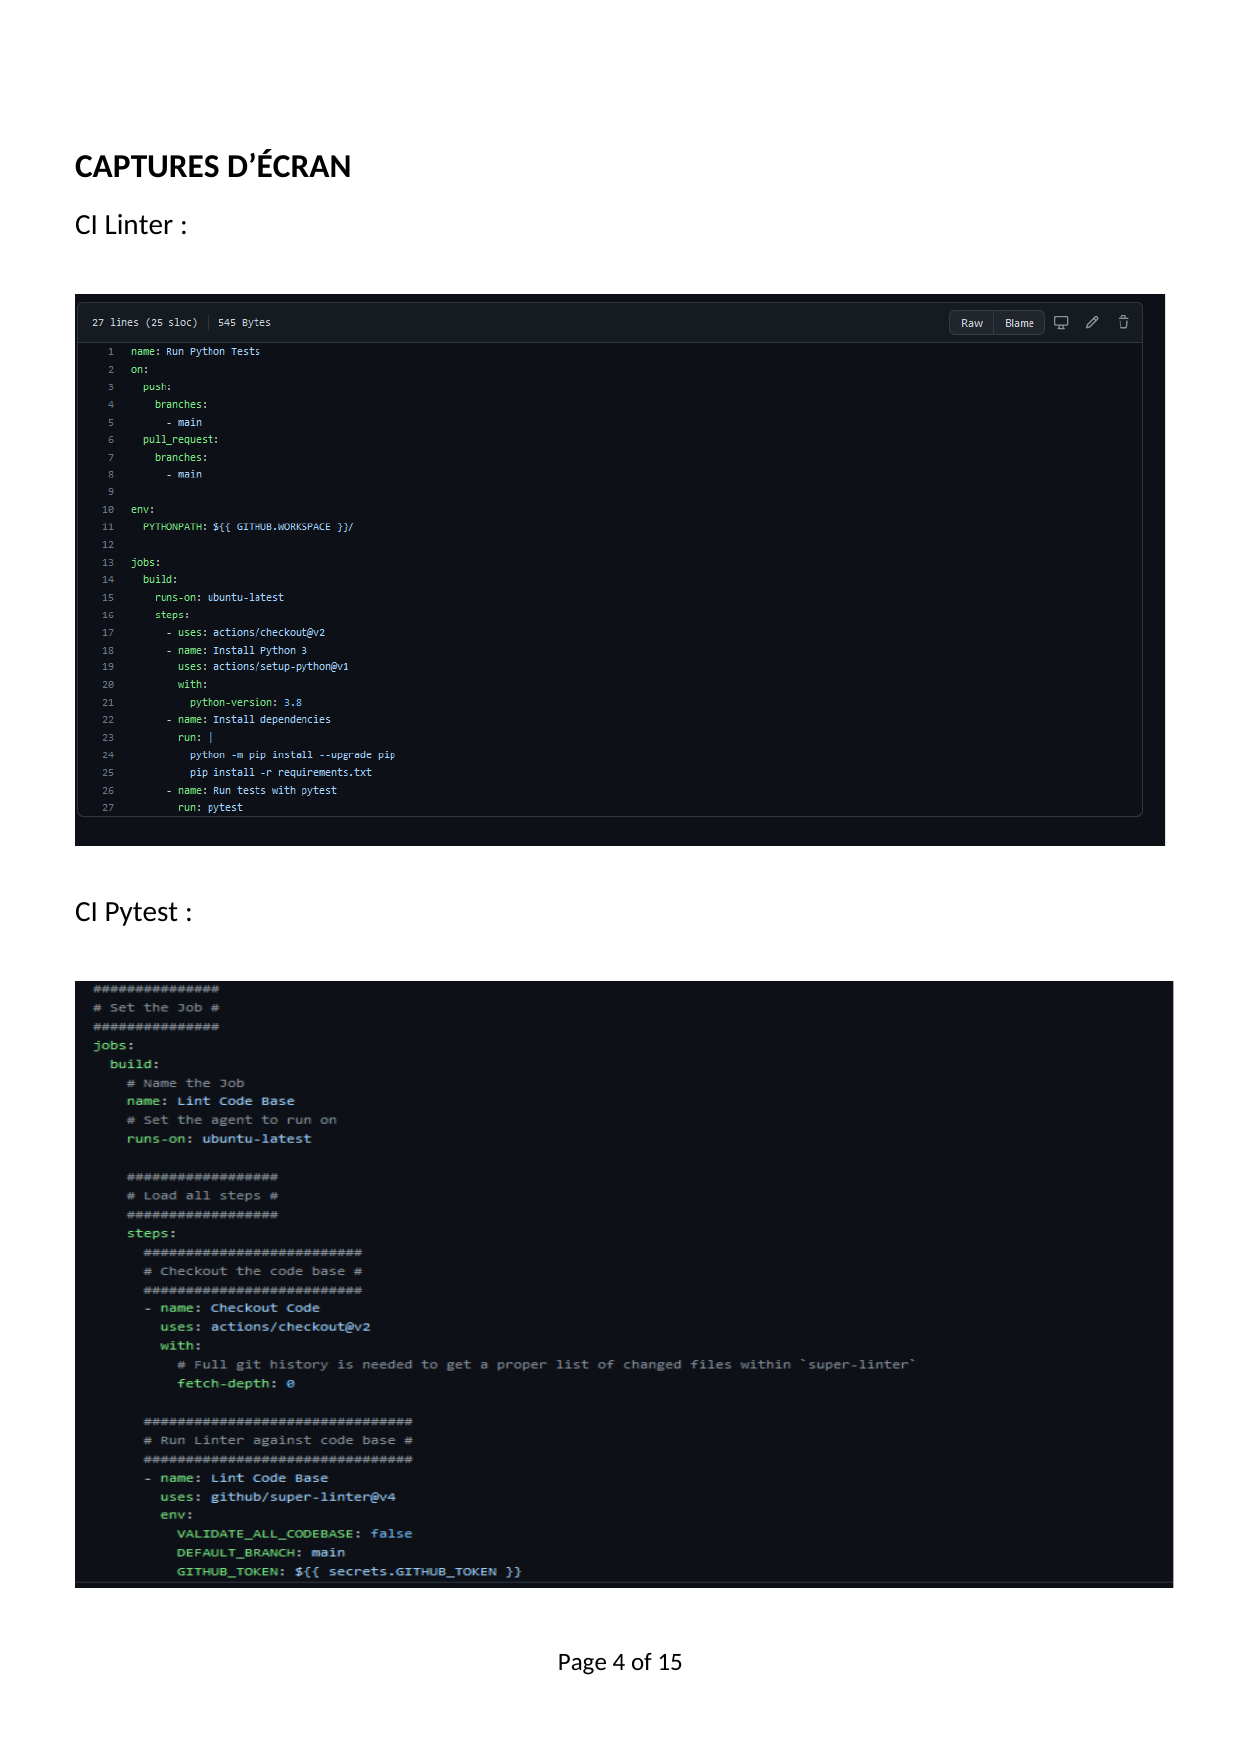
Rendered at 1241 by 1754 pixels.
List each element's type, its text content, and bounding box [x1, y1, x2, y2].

text CI Pytest : [75, 893, 1165, 929]
subtitle CAPTURES D’ÉCRAN [75, 145, 1165, 186]
text CI Linter : [75, 206, 1165, 242]
